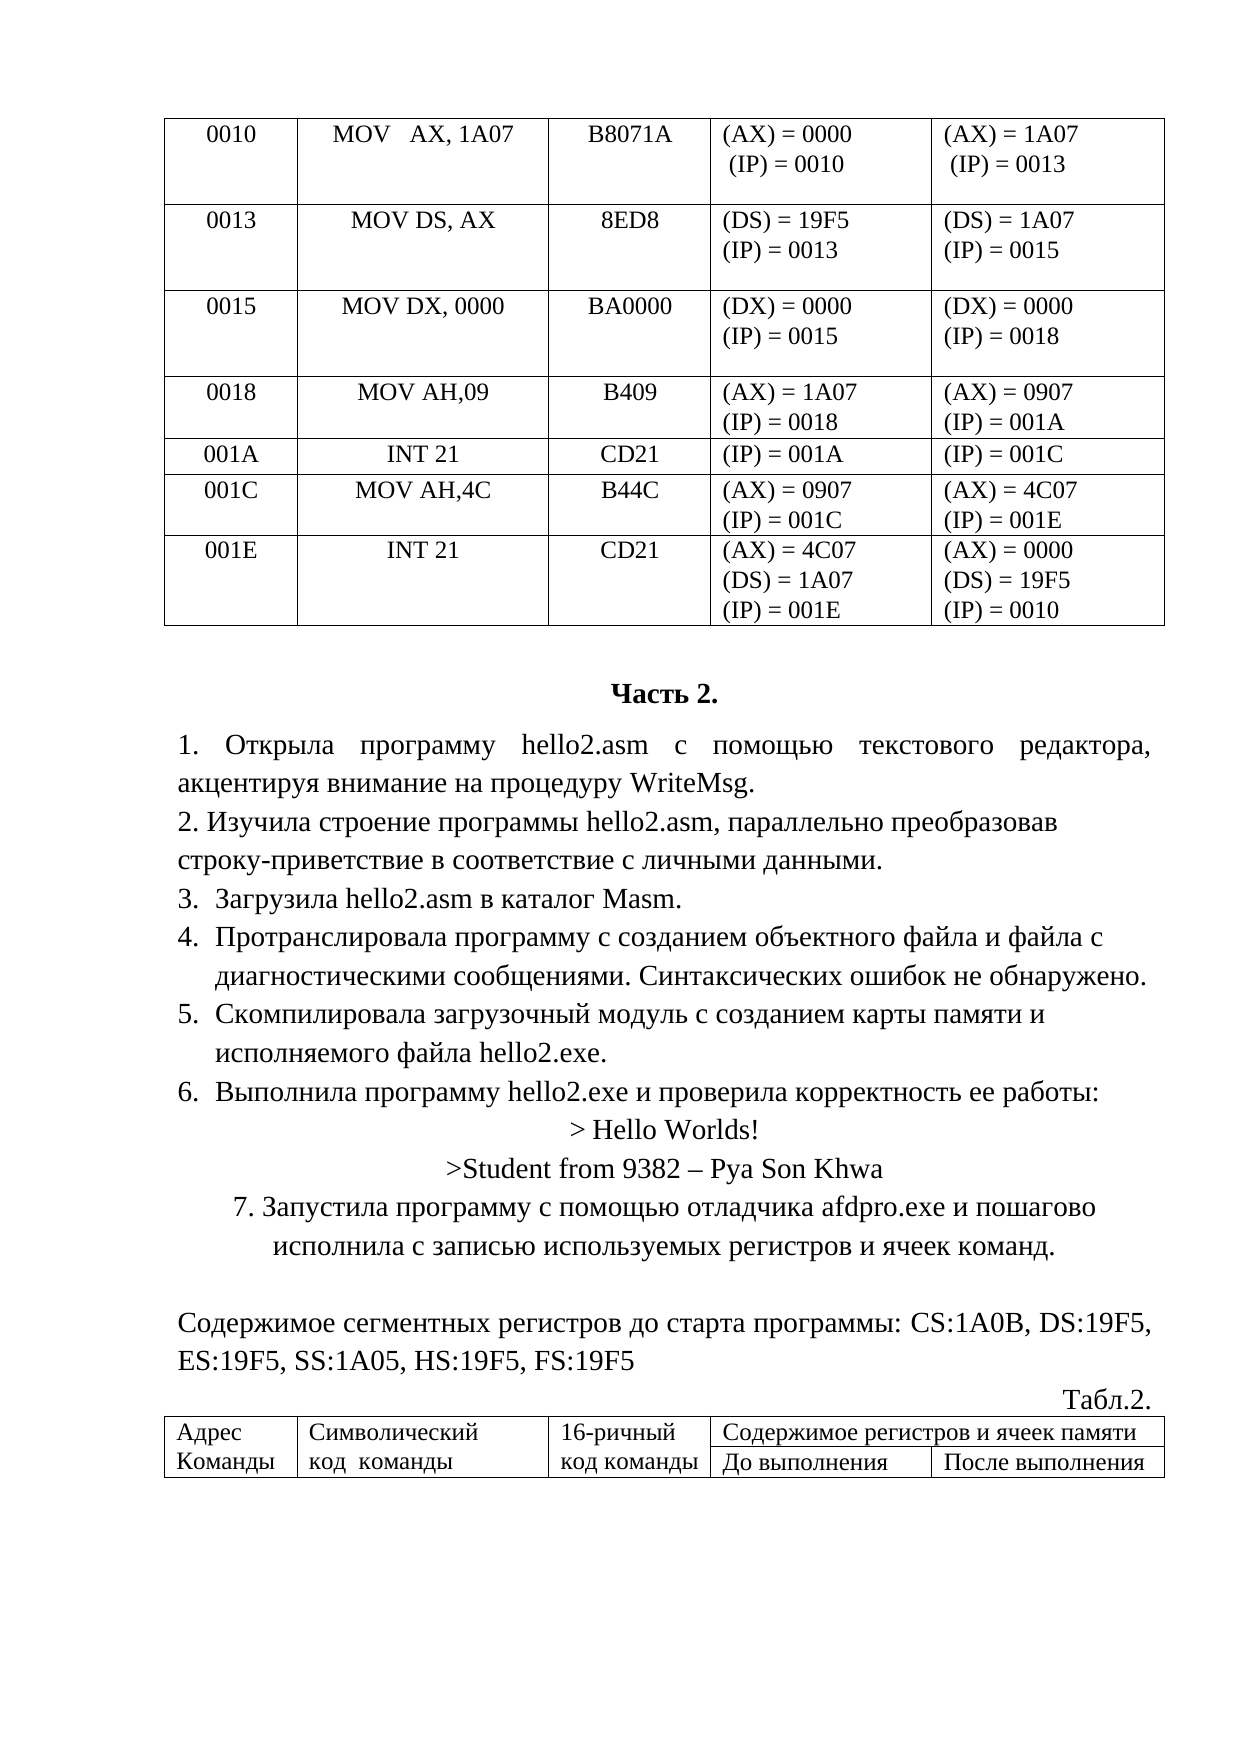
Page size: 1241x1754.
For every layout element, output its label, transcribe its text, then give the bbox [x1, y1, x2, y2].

text 1. Открыла программу hello2.asm с помощью текстового редактора, акцентируя внимание на процедуру WriteMsg. [177, 727, 1152, 799]
table_cell (AX) = 0000 (DS) = 19F5 (IP) = 0010 [932, 536, 1164, 625]
table_cell B8071A [549, 119, 710, 204]
text Часть 2. [177, 676, 1152, 710]
table_header 16-ричный код команды [549, 1417, 710, 1477]
table_cell (DS) = 19F5 (IP) = 0013 [711, 205, 931, 290]
table_cell (AX) = 0000 (IP) = 0010 [711, 119, 931, 204]
table_cell MOV AH,4C [298, 475, 548, 534]
text > Hello Worlds! [177, 1112, 1152, 1146]
table_cell До выполнения [711, 1447, 931, 1477]
text >Student from 9382 – Pya Son Khwa [177, 1151, 1152, 1184]
list Протранслировала программу с созданием объектного файла и файла с диагностическими сообщениями. Синтаксических ошибок не обнаружено. [177, 919, 1152, 992]
table_header Содержимое регистров и ячеек памяти [711, 1417, 1164, 1446]
table_cell (IP) = 001C [932, 439, 1164, 474]
table_cell (DX) = 0000 (IP) = 0018 [932, 291, 1164, 376]
table_cell 0013 [165, 205, 297, 290]
table_cell (AX) = 0907 (IP) = 001A [932, 377, 1164, 438]
table_cell MOV DS, AX [298, 205, 548, 290]
table_cell (AX) = 0907 (IP) = 001C [711, 475, 931, 534]
table_cell 0010 [165, 119, 297, 204]
table_header Адрес Команды [165, 1417, 297, 1477]
table_cell INT 21 [298, 536, 548, 625]
table_cell (DX) = 0000 (IP) = 0015 [711, 291, 931, 376]
table_cell B44C [549, 475, 710, 534]
table_cell После выполнения [932, 1447, 1164, 1477]
table_cell (AX) = 1A07 (IP) = 0018 [711, 377, 931, 438]
table_cell BA0000 [549, 291, 710, 376]
table_header Символический код команды [298, 1417, 548, 1477]
text Содержимое сегментных регистров до старта программы: CS:1A0B, DS:19F5, ES:19F5, SS:1A05, HS:19F5, FS:19F5 [177, 1305, 1152, 1377]
table_cell (IP) = 001A [711, 439, 931, 474]
list Загрузила hello2.asm в каталог Masm. [177, 881, 1152, 914]
table_cell CD21 [549, 439, 710, 474]
table_cell 001E [165, 536, 297, 625]
table_cell 001C [165, 475, 297, 534]
table_cell MOV AX, 1A07 [298, 119, 548, 204]
text 2. Изучила строение программы hello2.asm, параллельно преобразовав строку-приветствие в соответствие с личными данными. [177, 804, 1152, 876]
table_cell 0015 [165, 291, 297, 376]
text Табл.2. [177, 1382, 1152, 1416]
list Скомпилировала загрузочный модуль с созданием карты памяти и исполняемого файла hello2.exe. [177, 997, 1152, 1069]
table_cell 8ED8 [549, 205, 710, 290]
table_cell INT 21 [298, 439, 548, 474]
table_cell (AX) = 4C07 (DS) = 1A07 (IP) = 001E [711, 536, 931, 625]
table_cell MOV DX, 0000 [298, 291, 548, 376]
table_cell B409 [549, 377, 710, 438]
list Выполнила программу hello2.exe и проверила корректность ее работы: [177, 1074, 1152, 1107]
table_cell CD21 [549, 536, 710, 625]
table_cell (DS) = 1A07 (IP) = 0015 [932, 205, 1164, 290]
text 7. Запустила программу с помощью отладчика afdpro.exe и пошагово исполнила с записью используемых регистров и ячеек команд. [177, 1189, 1152, 1261]
table_cell MOV AH,09 [298, 377, 548, 438]
table_cell (AX) = 4C07 (IP) = 001E [932, 475, 1164, 534]
table_cell 001A [165, 439, 297, 474]
table_cell (AX) = 1A07 (IP) = 0013 [932, 119, 1164, 204]
table_cell 0018 [165, 377, 297, 438]
